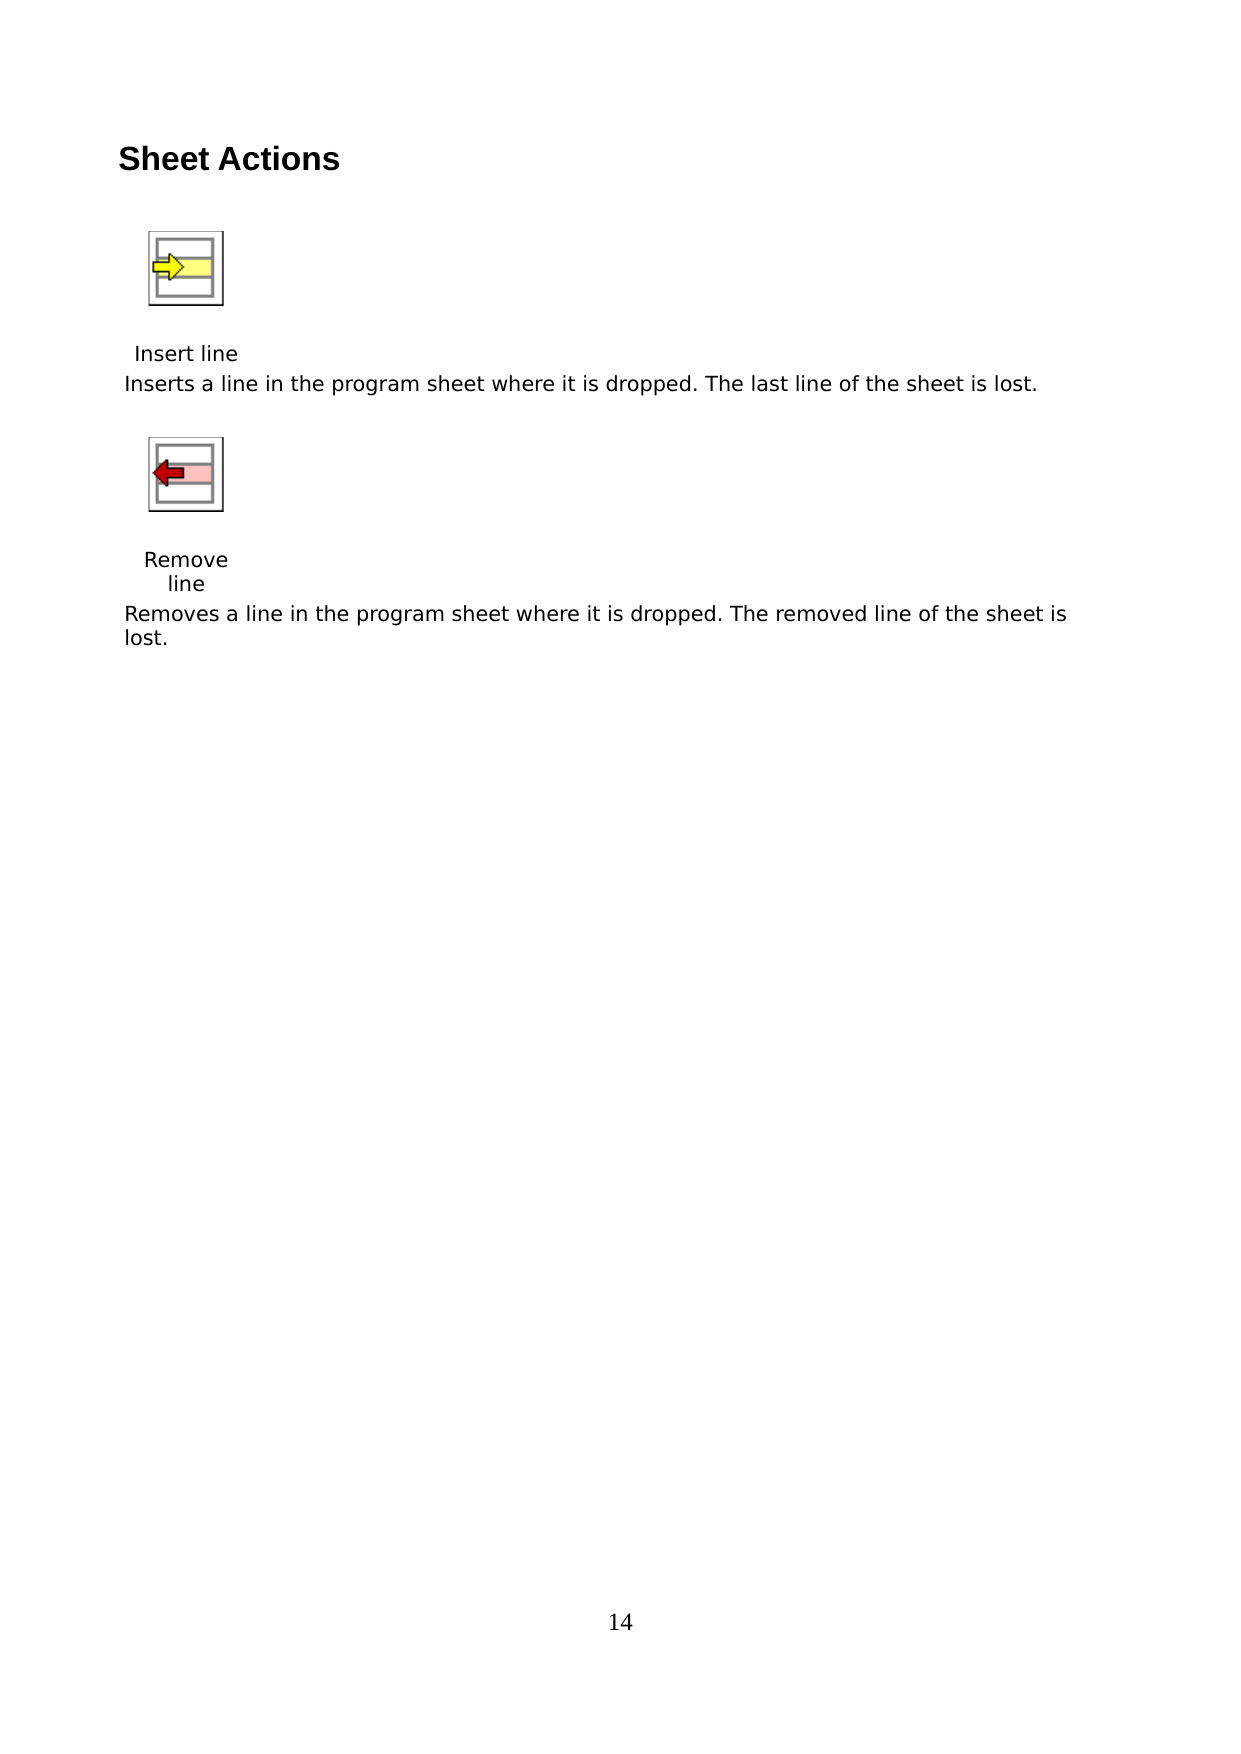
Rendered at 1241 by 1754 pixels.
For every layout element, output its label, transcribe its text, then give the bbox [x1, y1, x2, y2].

table_cell [620, 722, 744, 757]
table_cell [496, 336, 620, 372]
table_cell Removes a line in the program sheet where it is dropped. The removed line of the sheet is lost. [118, 425, 1122, 680]
table_header [992, 686, 1116, 722]
table_header [124, 431, 248, 542]
table_header [744, 686, 868, 722]
table_cell [248, 336, 372, 372]
table_header [868, 686, 992, 722]
table_cell [744, 722, 868, 757]
table_cell [620, 336, 744, 372]
table_header [868, 431, 992, 542]
table_cell [868, 542, 992, 602]
table_header [372, 225, 496, 336]
picture [148, 231, 224, 306]
table_cell [372, 336, 496, 372]
table_header [620, 225, 744, 336]
picture [148, 437, 224, 512]
table_cell [372, 542, 496, 602]
table_header [620, 431, 744, 542]
table_header [620, 686, 744, 722]
table_cell [248, 722, 372, 757]
subtitle Sheet Actions [118, 139, 1122, 178]
table_header [744, 431, 868, 542]
table_header [248, 686, 372, 722]
table_header [248, 431, 372, 542]
table_header [868, 225, 992, 336]
table_header [744, 225, 868, 336]
table_header [372, 686, 496, 722]
table_header [992, 431, 1116, 542]
table_header Inserts a line in the program sheet where it is dropped. The last line of the sheet is lost. [118, 219, 1122, 425]
table_header [992, 225, 1116, 336]
table_cell [744, 336, 868, 372]
table_cell [868, 336, 992, 372]
table_cell [868, 722, 992, 757]
table_cell [992, 542, 1116, 602]
table_cell Insert line [124, 336, 248, 372]
table_cell [992, 336, 1116, 372]
table_header [496, 225, 620, 336]
table_header [124, 225, 248, 336]
table_cell [118, 680, 1122, 787]
table_header [124, 686, 248, 722]
table_cell [496, 542, 620, 602]
table_cell [124, 722, 248, 757]
table_cell [744, 542, 868, 602]
table_cell [372, 722, 496, 757]
table_header [496, 686, 620, 722]
table_cell Remove line [124, 542, 248, 602]
table_cell [992, 722, 1116, 757]
table_header [496, 431, 620, 542]
table_cell [496, 722, 620, 757]
table_header [248, 225, 372, 336]
table_cell [248, 542, 372, 602]
table_header [372, 431, 496, 542]
table_cell [620, 542, 744, 602]
